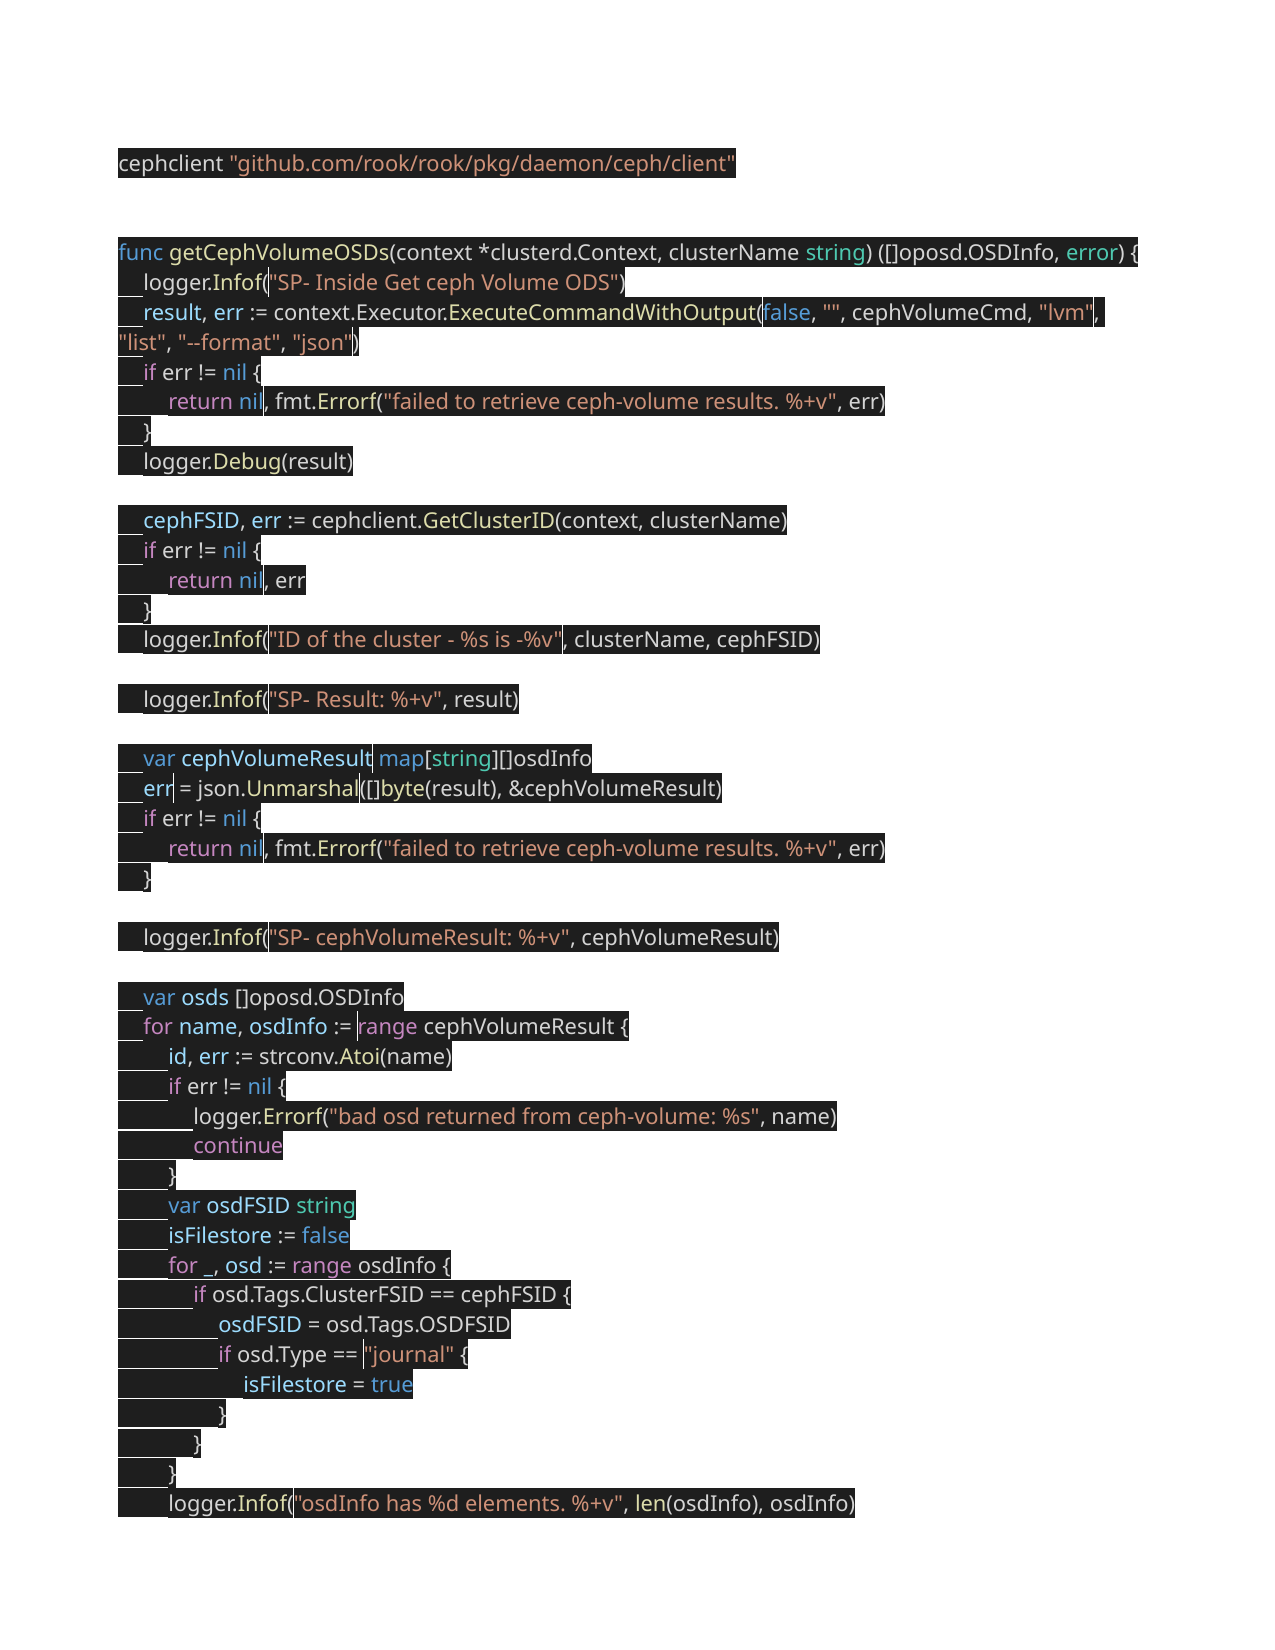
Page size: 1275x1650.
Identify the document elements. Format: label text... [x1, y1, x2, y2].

text cephFSID, err := cephclient.GetClusterID(context, clusterName) [118, 505, 1157, 535]
text cephclient "github.com/rook/rook/pkg/daemon/ceph/client" [118, 148, 1157, 178]
text } [118, 1458, 1157, 1488]
text } [118, 416, 1157, 446]
text logger.Debug(result) [118, 446, 1157, 476]
text for _, osd := range osdInfo { [118, 1250, 1157, 1279]
text } [118, 1428, 1157, 1458]
text err = json.Unmarshal([]byte(result), &cephVolumeResult) [118, 773, 1157, 803]
text if err != nil { [118, 356, 1157, 386]
text if osd.Tags.ClusterFSID == cephFSID { [118, 1279, 1157, 1309]
text return nil, fmt.Errorf("failed to retrieve ceph-volume results. %+v", err) [118, 386, 1157, 416]
text } [118, 1160, 1157, 1190]
text isFilestore = true [118, 1369, 1157, 1399]
text func getCephVolumeOSDs(context *clusterd.Context, clusterName string) ([]oposd.OSDInfo, error) { [118, 237, 1157, 267]
text for name, osdInfo := range cephVolumeResult { [118, 1011, 1157, 1041]
text logger.Errorf("bad osd returned from ceph-volume: %s", name) [118, 1101, 1157, 1131]
text var osds []oposd.OSDInfo [118, 982, 1157, 1011]
text logger.Infof("ID of the cluster - %s is -%v", clusterName, cephFSID) [118, 624, 1157, 654]
text id, err := strconv.Atoi(name) [118, 1041, 1157, 1071]
text osdFSID = osd.Tags.OSDFSID [118, 1309, 1157, 1339]
text logger.Infof("SP- Inside Get ceph Volume ODS") [118, 267, 1157, 297]
text return nil, fmt.Errorf("failed to retrieve ceph-volume results. %+v", err) [118, 833, 1157, 863]
text if err != nil { [118, 803, 1157, 833]
text continue [118, 1131, 1157, 1160]
text if osd.Type == "journal" { [118, 1339, 1157, 1369]
text var osdFSID string [118, 1190, 1157, 1220]
text return nil, err [118, 565, 1157, 595]
text if err != nil { [118, 1071, 1157, 1101]
text var cephVolumeResult map[string][]osdInfo [118, 743, 1157, 773]
text } [118, 595, 1157, 624]
text } [118, 863, 1157, 892]
text if err != nil { [118, 535, 1157, 565]
text logger.Infof("SP- cephVolumeResult: %+v", cephVolumeResult) [118, 922, 1157, 952]
text isFilestore := false [118, 1220, 1157, 1250]
text logger.Infof("SP- Result: %+v", result) [118, 684, 1157, 714]
text logger.Infof("osdInfo has %d elements. %+v", len(osdInfo), osdInfo) [118, 1488, 1157, 1518]
text } [118, 1399, 1157, 1428]
text result, err := context.Executor.ExecuteCommandWithOutput(false, "", cephVolumeCmd, "lvm", "list", "--format", "json") [118, 297, 1157, 356]
